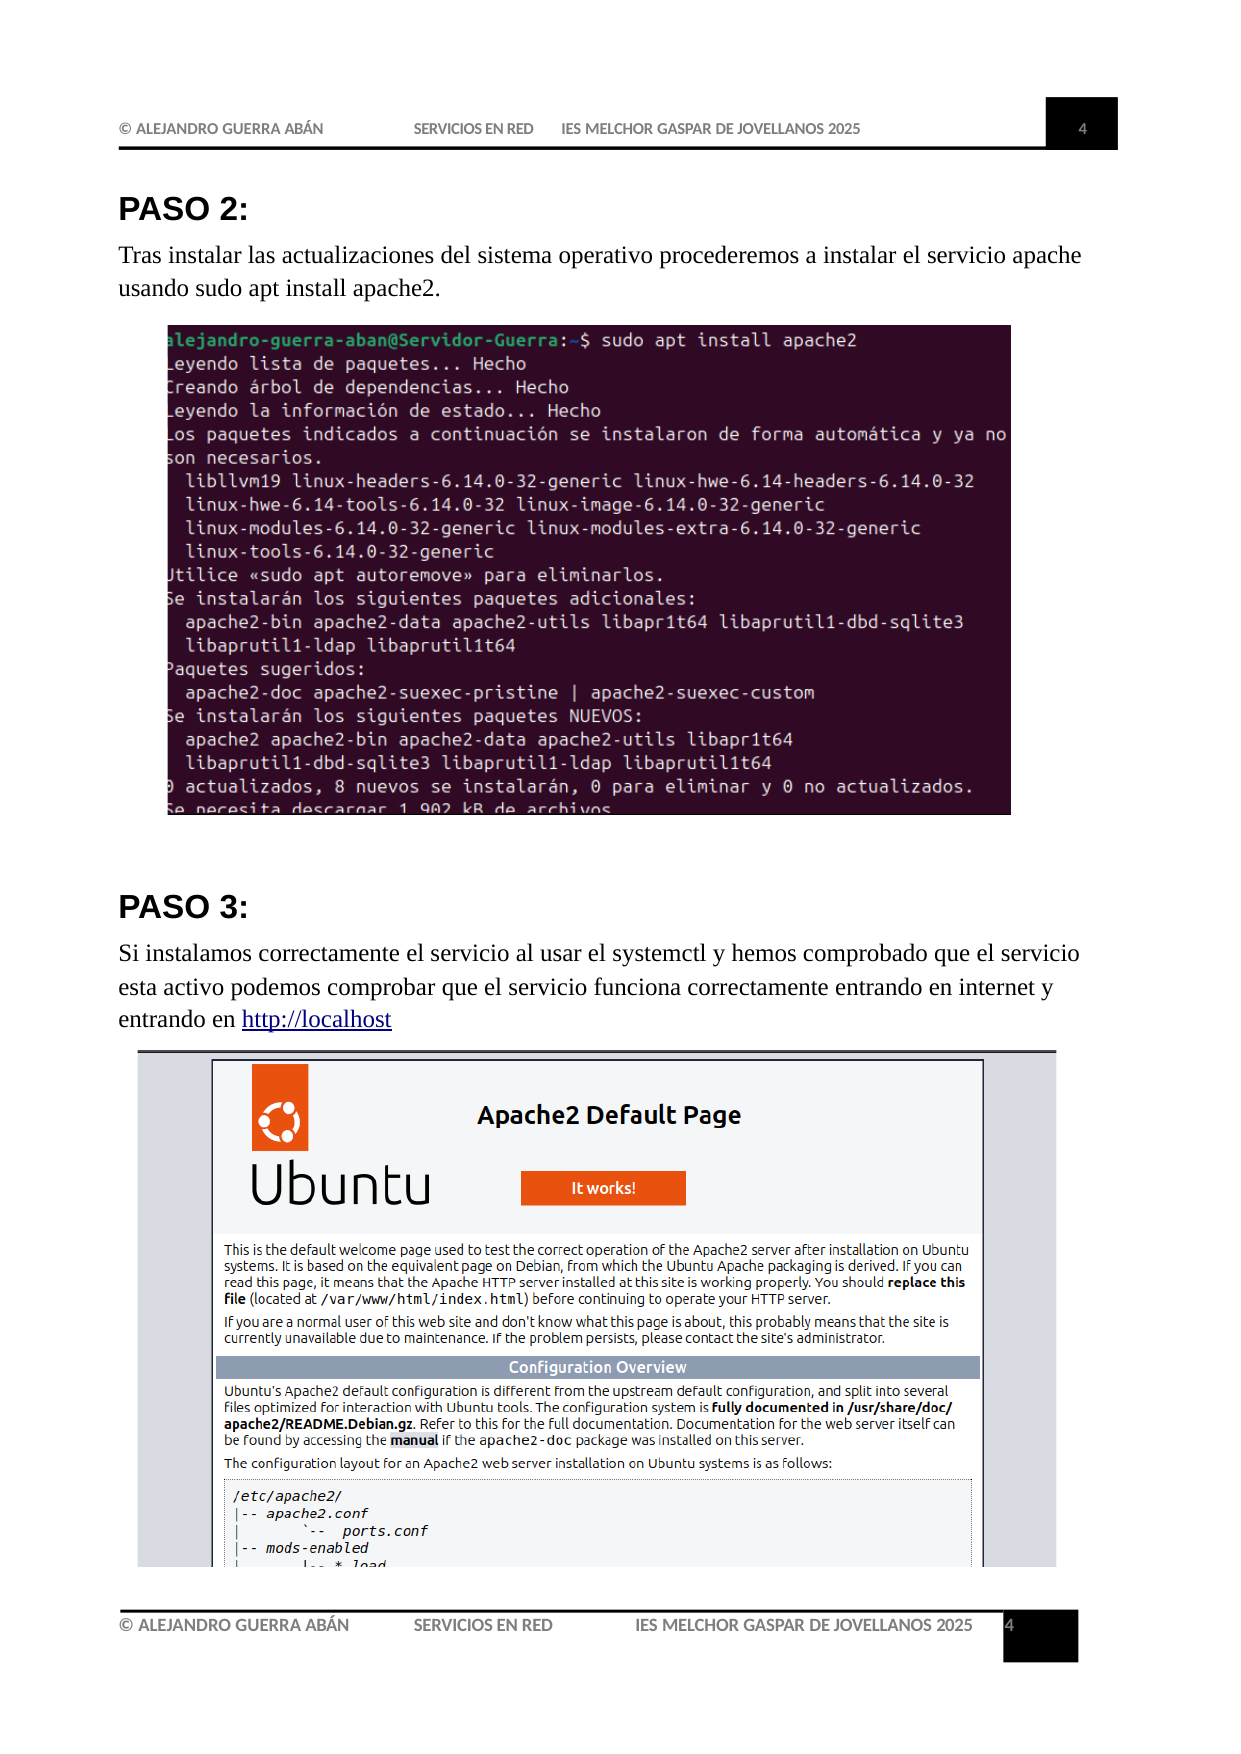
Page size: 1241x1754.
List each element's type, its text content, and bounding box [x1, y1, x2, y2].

picture [137, 1050, 1057, 1567]
text Tras instalar las actualizaciones del sistema operativo procederemos a instalar el servicio apache usando sudo apt install apache2. [118, 240, 1122, 301]
text Si instalamos correctamente el servicio al usar el systemctl y hemos comprobado que el servicio esta activo podemos comprobar que el servicio funciona correctamente entrando en internet y entrando en http://localhost [118, 938, 1122, 1033]
subtitle PASO 3: [118, 888, 1122, 926]
subtitle PASO 2: [118, 189, 1122, 227]
picture [167, 325, 1011, 815]
